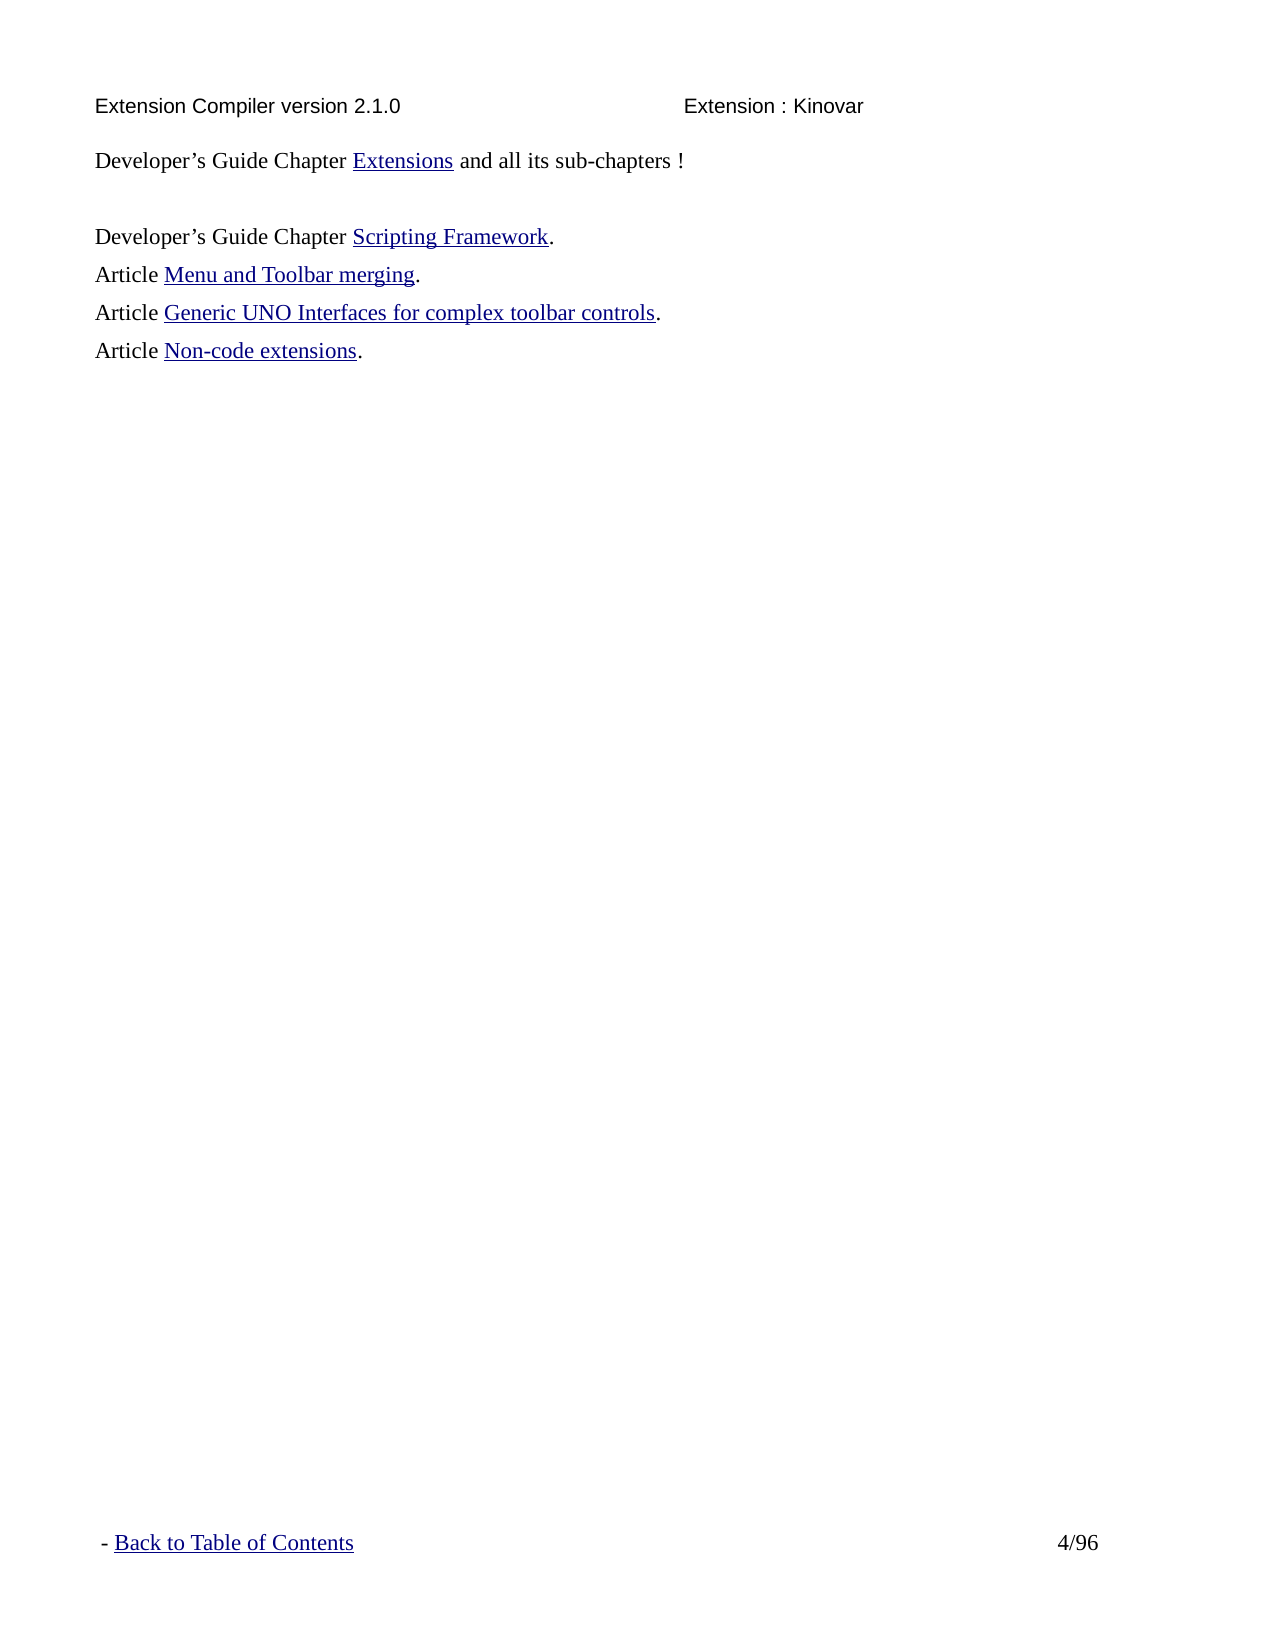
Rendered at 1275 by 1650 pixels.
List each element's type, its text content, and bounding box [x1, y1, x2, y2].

text Article Menu and Toolbar merging. [94, 262, 1181, 287]
text Developer’s Guide Chapter Scripting Framework. [94, 223, 1181, 249]
text Article Generic UNO Interfaces for complex toolbar controls. [94, 299, 1181, 325]
text Developer’s Guide Chapter Extensions and all its sub-chapters ! [94, 147, 1181, 173]
text Article Non-code extensions. [94, 338, 1181, 363]
